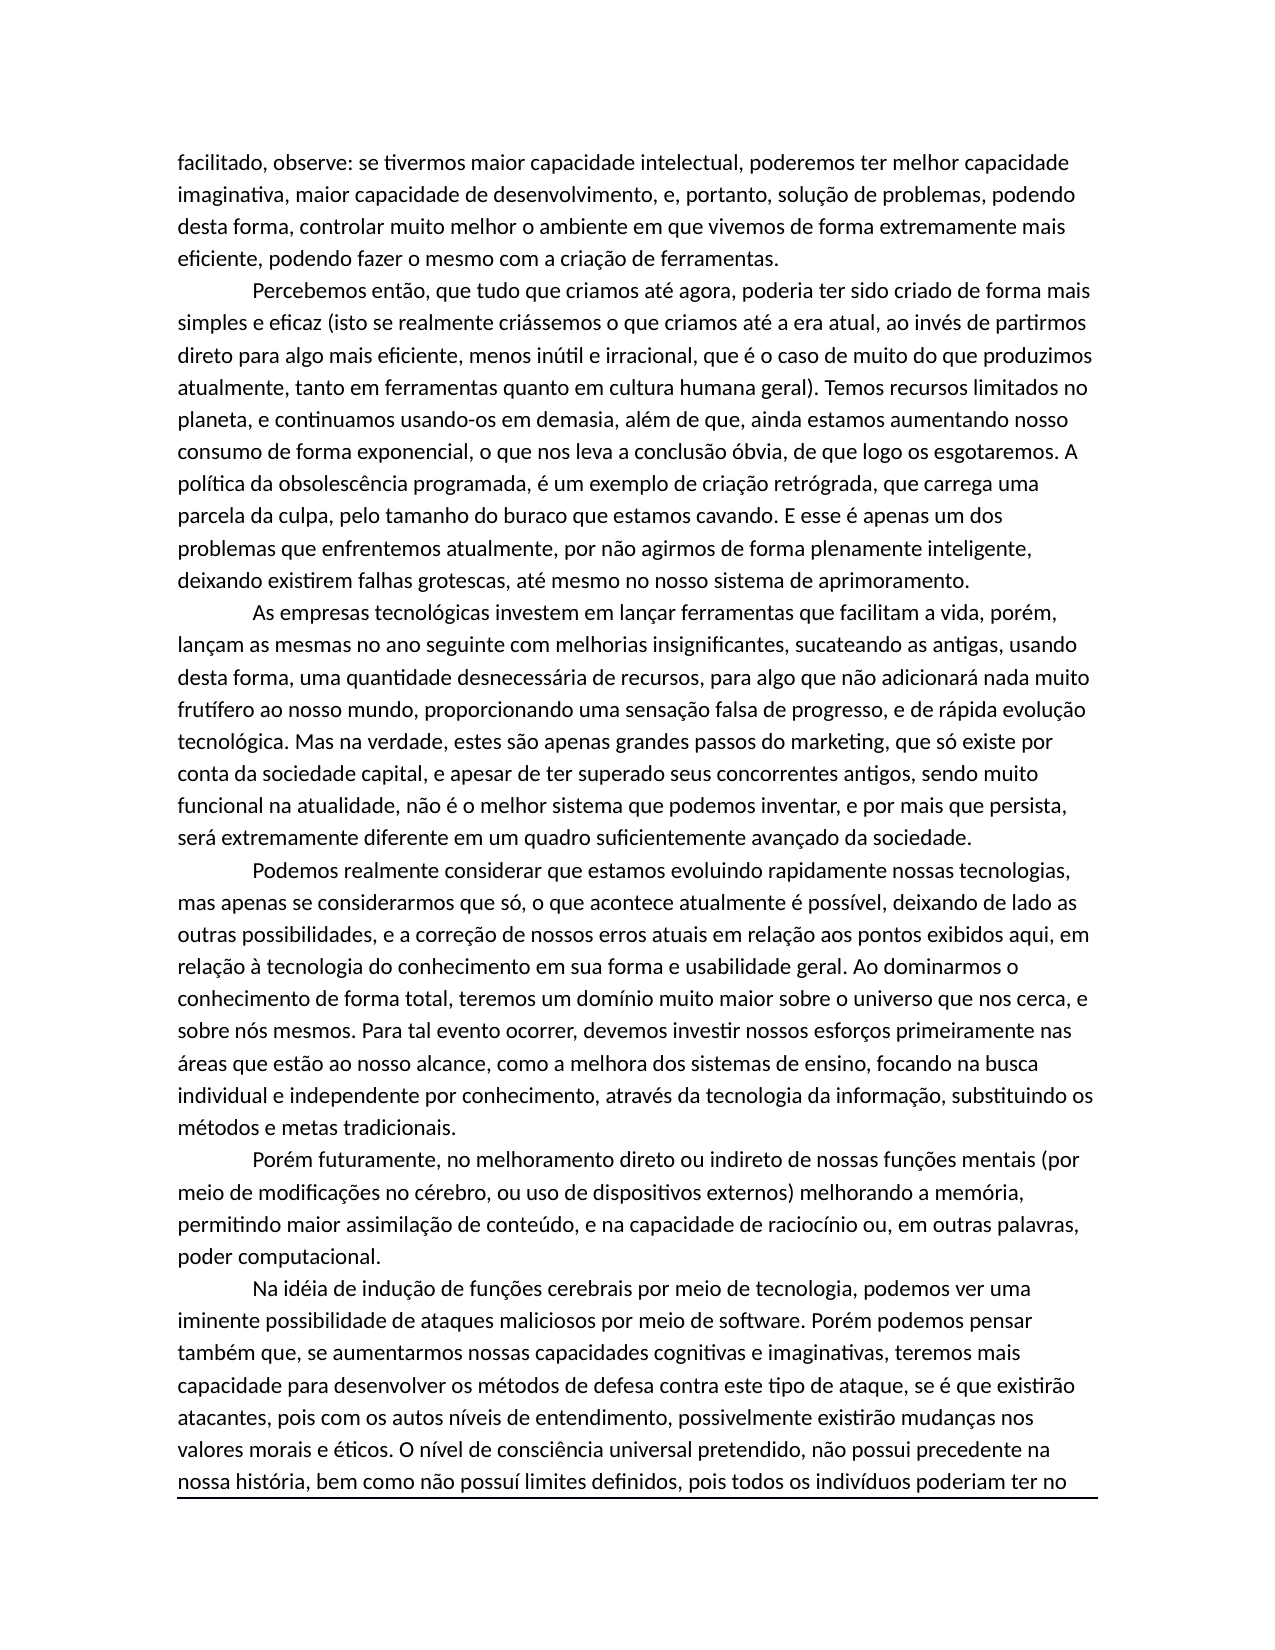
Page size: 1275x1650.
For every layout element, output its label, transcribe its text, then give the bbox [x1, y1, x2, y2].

text facilitado, observe: se tivermos maior capacidade intelectual, poderemos ter melhor capacidade imaginativa, maior capacidade de desenvolvimento, e, portanto, solução de problemas, podendo desta forma, controlar muito melhor o ambiente em que vivemos de forma extremamente mais eficiente, podendo fazer o mesmo com a criação de ferramentas. Percebemos então, que tudo que criamos até agora, poderia ter sido criado de forma mais simples e eficaz (isto se realmente criássemos o que criamos até a era atual, ao invés de partirmos direto para algo mais eficiente, menos inútil e irracional, que é o caso de muito do que produzimos atualmente, tanto em ferramentas quanto em cultura humana geral). Temos recursos limitados no planeta, e continuamos usando-os em demasia, além de que, ainda estamos aumentando nosso consumo de forma exponencial, o que nos leva a conclusão óbvia, de que logo os esgotaremos. A política da obsolescência programada, é um exemplo de criação retrógrada, que carrega uma parcela da culpa, pelo tamanho do buraco que estamos cavando. E esse é apenas um dos problemas que enfrentemos atualmente, por não agirmos de forma plenamente inteligente, deixando existirem falhas grotescas, até mesmo no nosso sistema de aprimoramento. As empresas tecnológicas investem em lançar ferramentas que facilitam a vida, porém, lançam as mesmas no ano seguinte com melhorias insignificantes, sucateando as antigas, usando desta forma, uma quantidade desnecessária de recursos, para algo que não adicionará nada muito frutífero ao nosso mundo, proporcionando uma sensação falsa de progresso, e de rápida evolução tecnológica. Mas na verdade, estes são apenas grandes passos do marketing, que só existe por conta da sociedade capital, e apesar de ter superado seus concorrentes antigos, sendo muito funcional na atualidade, não é o melhor sistema que podemos inventar, e por mais que persista, será extremamente diferente em um quadro suficientemente avançado da sociedade. Podemos realmente considerar que estamos evoluindo rapidamente nossas tecnologias, mas apenas se considerarmos que só, o que acontece atualmente é possível, deixando de lado as outras possibilidades, e a correção de nossos erros atuais em relação aos pontos exibidos aqui, em relação à tecnologia do conhecimento em sua forma e usabilidade geral. Ao dominarmos o conhecimento de forma total, teremos um domínio muito maior sobre o universo que nos cerca, e sobre nós mesmos. Para tal evento ocorrer, devemos investir nossos esforços primeiramente nas áreas que estão ao nosso alcance, como a melhora dos sistemas de ensino, focando na busca individual e independente por conhecimento, através da tecnologia da informação, substituindo os métodos e metas tradicionais. Porém futuramente, no melhoramento direto ou indireto de nossas funções mentais (por meio de modificações no cérebro, ou uso de dispositivos externos) melhorando a memória, permitindo maior assimilação de conteúdo, e na capacidade de raciocínio ou, em outras palavras, poder computacional. Na idéia de indução de funções cerebrais por meio de tecnologia, podemos ver uma iminente possibilidade de ataques maliciosos por meio de software. Porém podemos pensar também que, se aumentarmos nossas capacidades cognitivas e imaginativas, teremos mais capacidade para desenvolver os métodos de defesa contra este tipo de ataque, se é que existirão atacantes, pois com os autos níveis de entendimento, possivelmente existirão mudanças nos valores morais e éticos. O nível de consciência universal pretendido, não possui precedente na nossa história, bem como não possuí limites definidos, pois todos os indivíduos poderiam ter no [177, 148, 1098, 1497]
